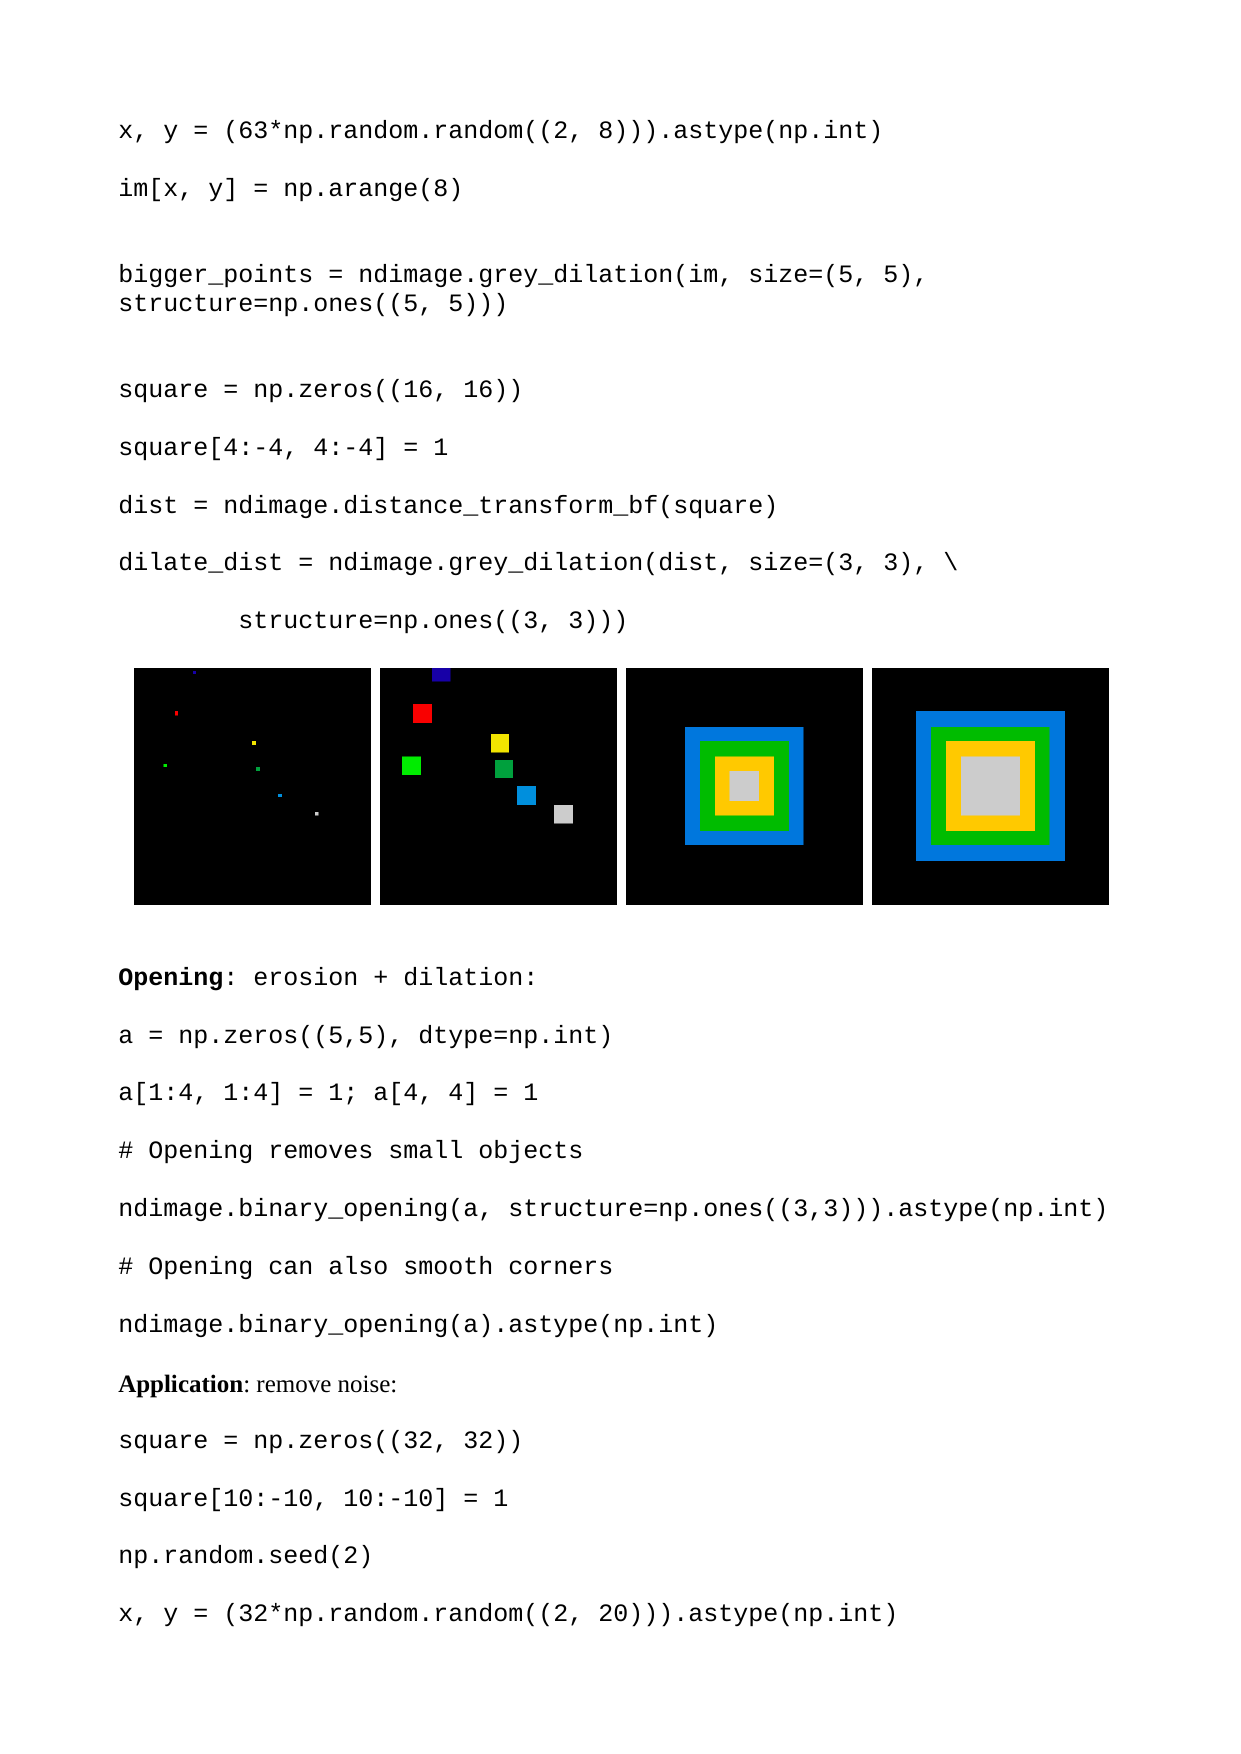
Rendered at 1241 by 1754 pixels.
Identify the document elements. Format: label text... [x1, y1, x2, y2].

text Application: remove noise: [118, 1369, 1122, 1398]
text square = np.zeros((16, 16)) [118, 377, 1122, 405]
text square = np.zeros((32, 32)) [118, 1427, 1122, 1456]
text np.random.seed(2) [118, 1543, 1122, 1571]
text a[1:4, 1:4] = 1; a[4, 4] = 1 [118, 1080, 1122, 1108]
text square[4:-4, 4:-4] = 1 [118, 434, 1122, 463]
text dist = ndimage.distance_transform_bf(square) [118, 492, 1122, 521]
picture [118, 665, 1123, 907]
text x, y = (63*np.random.random((2, 8))).astype(np.int) [118, 118, 1122, 146]
text ndimage.binary_opening(a, structure=np.ones((3,3))).astype(np.int) [118, 1196, 1122, 1224]
text ndimage.binary_opening(a).astype(np.int) [118, 1311, 1122, 1339]
text Opening: erosion + dilation: [118, 964, 1122, 993]
text structure=np.ones((3, 3))) [118, 608, 1122, 636]
text im[x, y] = np.arange(8) [118, 176, 1122, 204]
text x, y = (32*np.random.random((2, 20))).astype(np.int) [118, 1601, 1122, 1629]
text # Opening removes small objects [118, 1138, 1122, 1166]
text # Opening can also smooth corners [118, 1253, 1122, 1282]
text dilate_dist = ndimage.grey_dilation(dist, size=(3, 3), \ [118, 550, 1122, 578]
text a = np.zeros((5,5), dtype=np.int) [118, 1022, 1122, 1051]
text bigger_points = ndimage.grey_dilation(im, size=(5, 5), structure=np.ones((5, 5))) [118, 262, 1122, 319]
text square[10:-10, 10:-10] = 1 [118, 1485, 1122, 1513]
